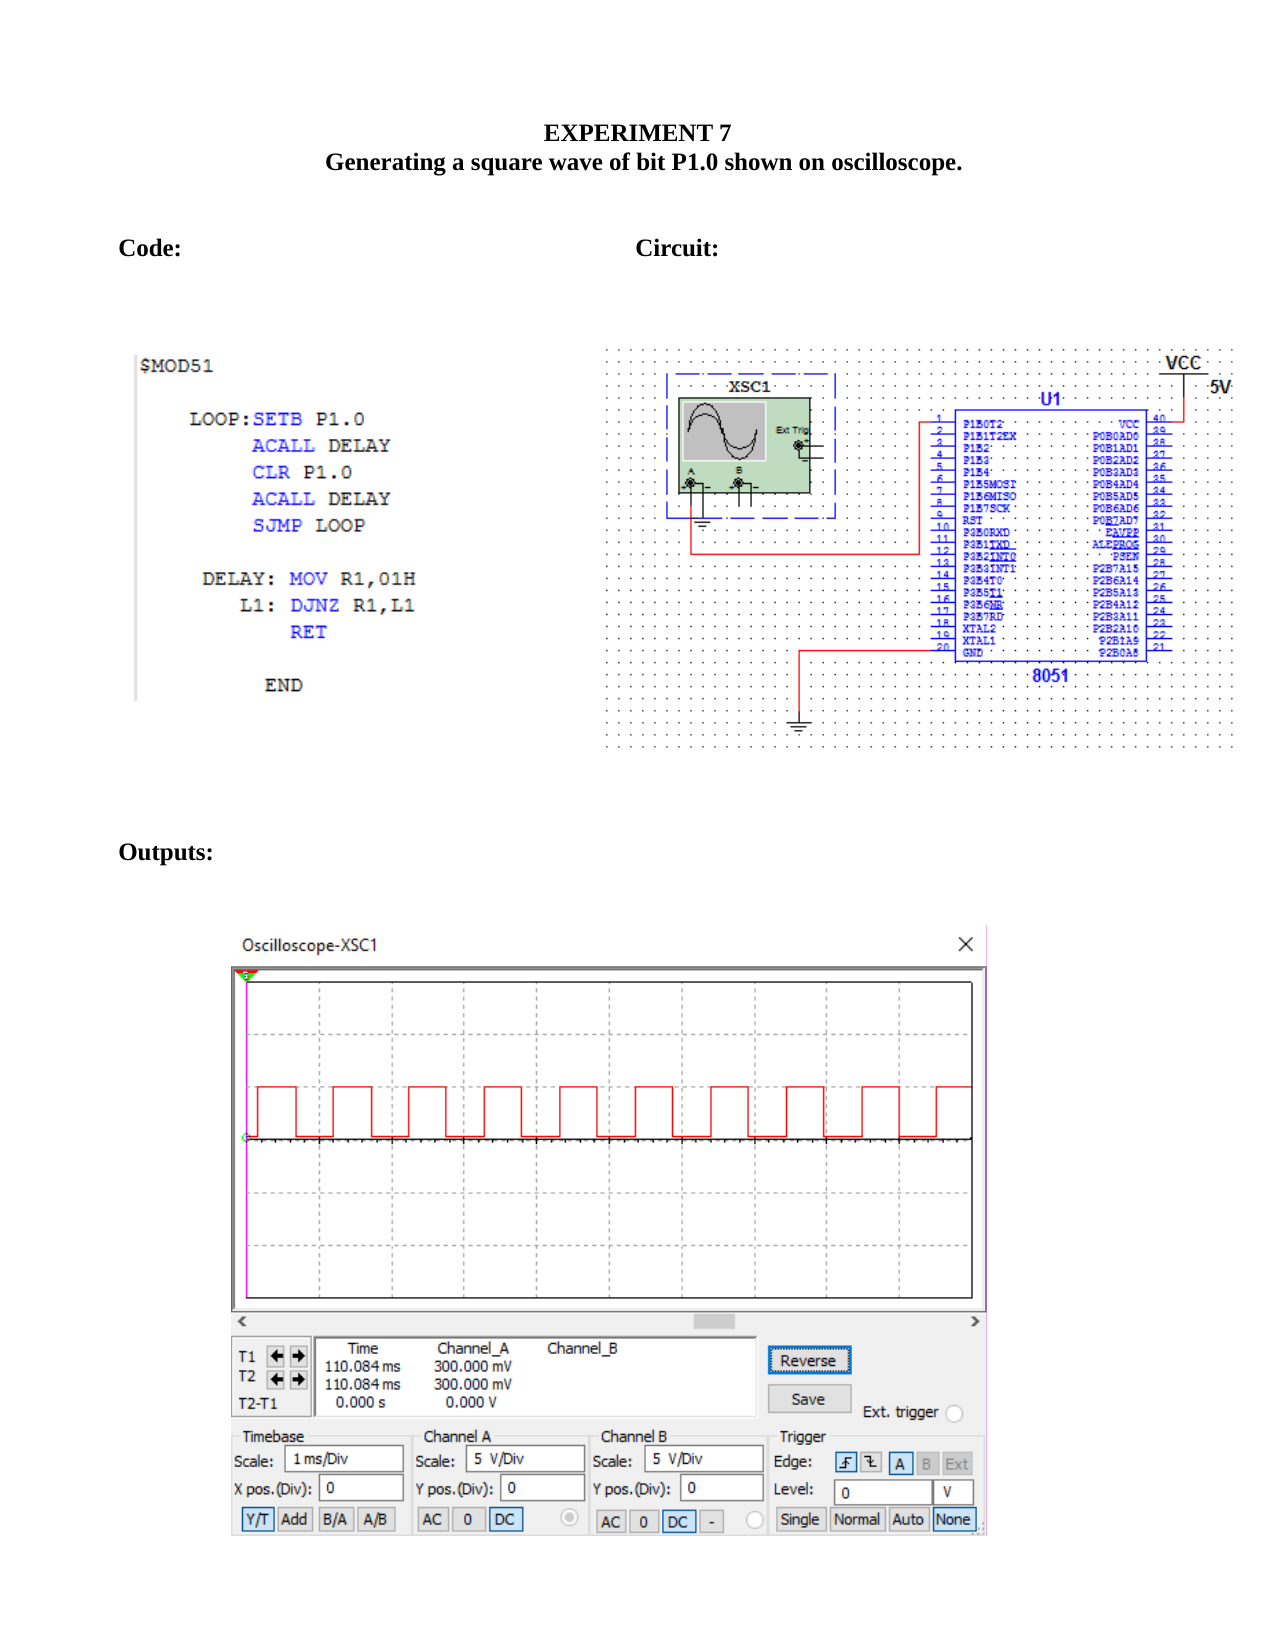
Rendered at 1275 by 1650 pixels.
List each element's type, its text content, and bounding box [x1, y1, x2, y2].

text Code: Circuit: [118, 233, 1157, 262]
picture [133, 355, 438, 701]
text EXPERIMENT 7 [118, 118, 1157, 147]
text Generating a square wave of bit P1.0 shown on oscilloscope. [118, 147, 1157, 176]
picture [605, 344, 1242, 753]
text Outputs: [118, 837, 1157, 866]
picture [231, 925, 988, 1536]
